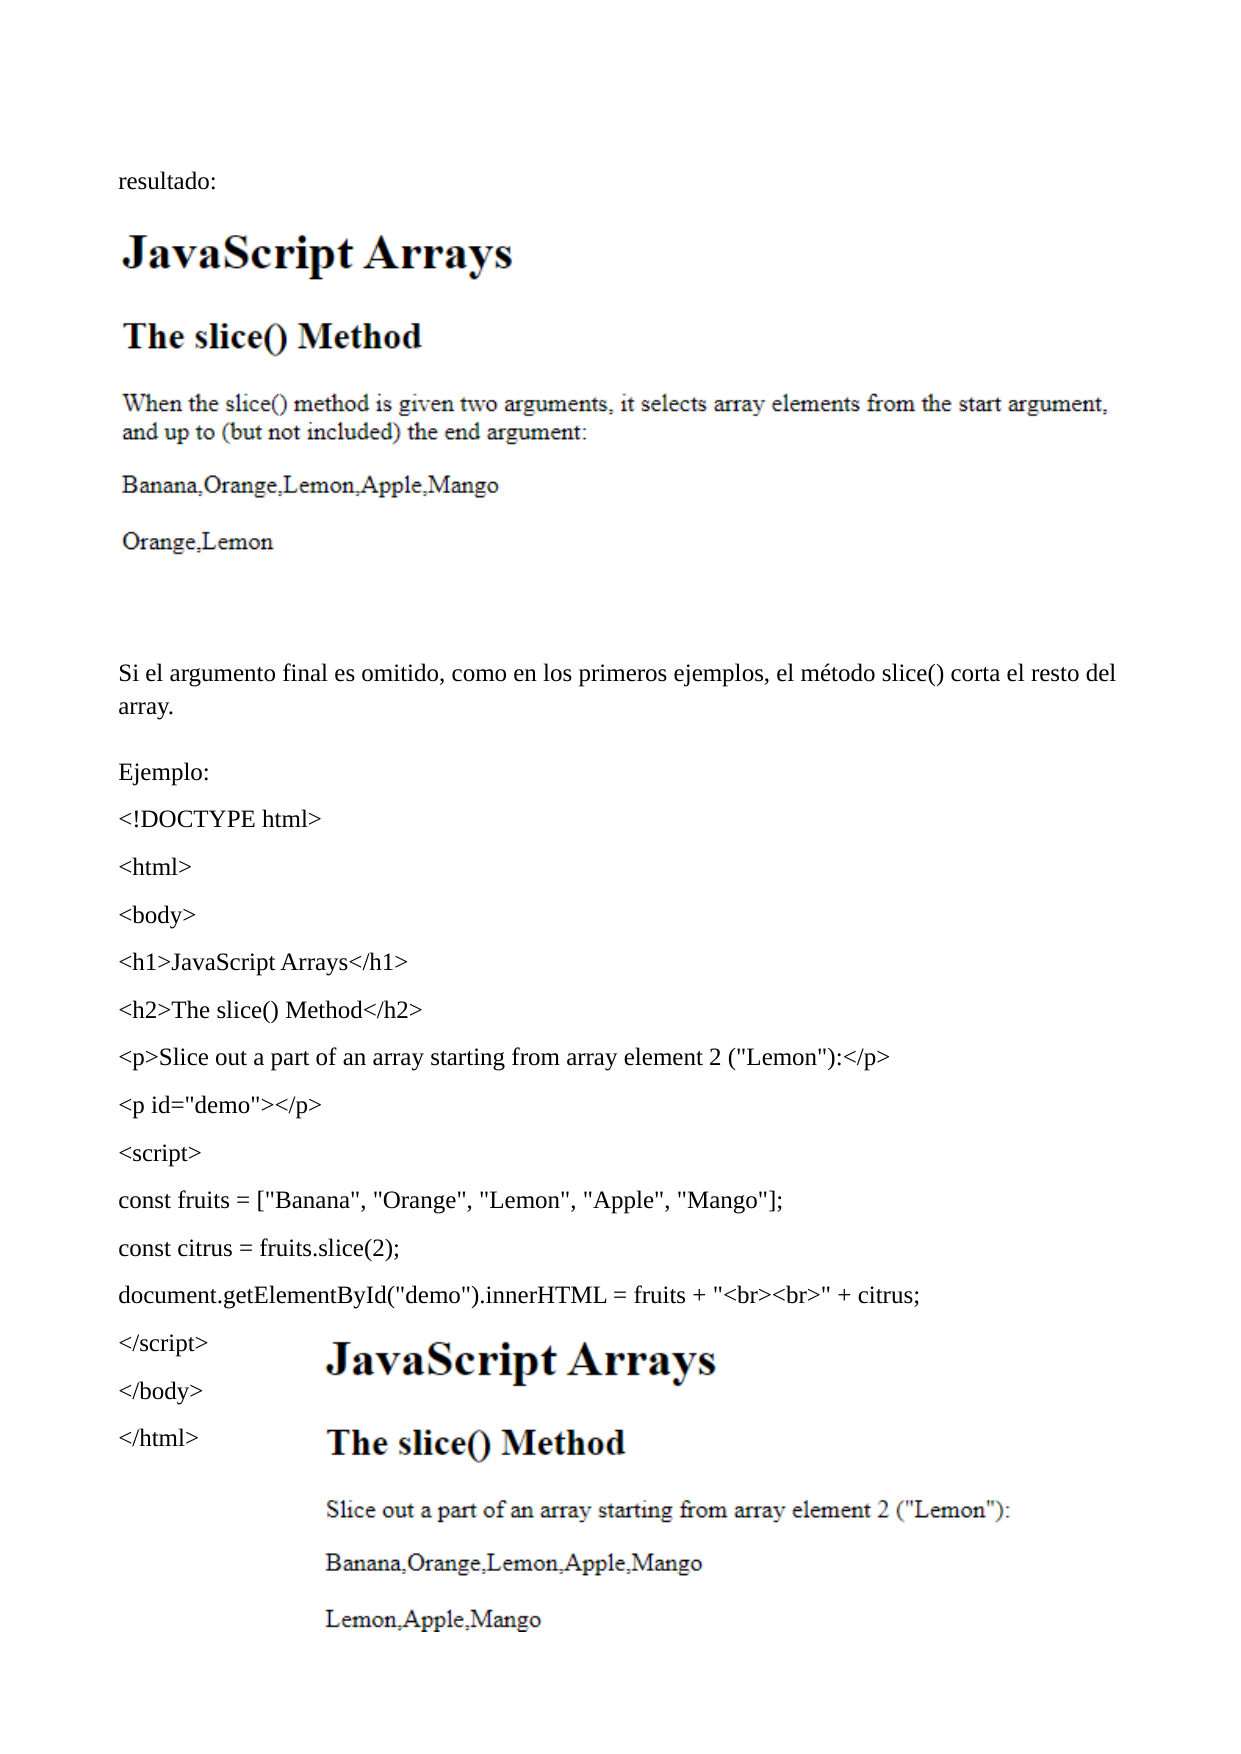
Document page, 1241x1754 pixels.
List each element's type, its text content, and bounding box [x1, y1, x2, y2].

text <script> [118, 1138, 1122, 1166]
text </script> [118, 1328, 1122, 1357]
picture [113, 223, 1110, 559]
text <!DOCTYPE html> [118, 804, 1122, 833]
text <html> [118, 852, 1122, 881]
text Si el argumento final es omitido, como en los primeros ejemplos, el método slice() corta el resto del array. Ejemplo: [118, 658, 1122, 786]
text <h2>The slice() Method</h2> [118, 995, 1122, 1024]
text [1013, 1376, 1122, 1404]
text const citrus = fruits.slice(2); [118, 1233, 1122, 1262]
text </body> [118, 1376, 315, 1404]
text <h1>JavaScript Arrays</h1> [118, 947, 1122, 976]
text <p id="demo"></p> [118, 1090, 1122, 1119]
text const fruits = ["Banana", "Orange", "Lemon", "Apple", "Mango"]; [118, 1185, 1122, 1214]
text <body> [118, 900, 1122, 928]
text </html> [118, 1423, 315, 1452]
picture [315, 1333, 1013, 1632]
text [1013, 1423, 1122, 1452]
text <p>Slice out a part of an array starting from array element 2 ("Lemon"):</p> [118, 1042, 1122, 1071]
text resultado: [118, 166, 1122, 194]
text document.getElementById("demo").innerHTML = fruits + "<br><br>" + citrus; [118, 1281, 1122, 1309]
